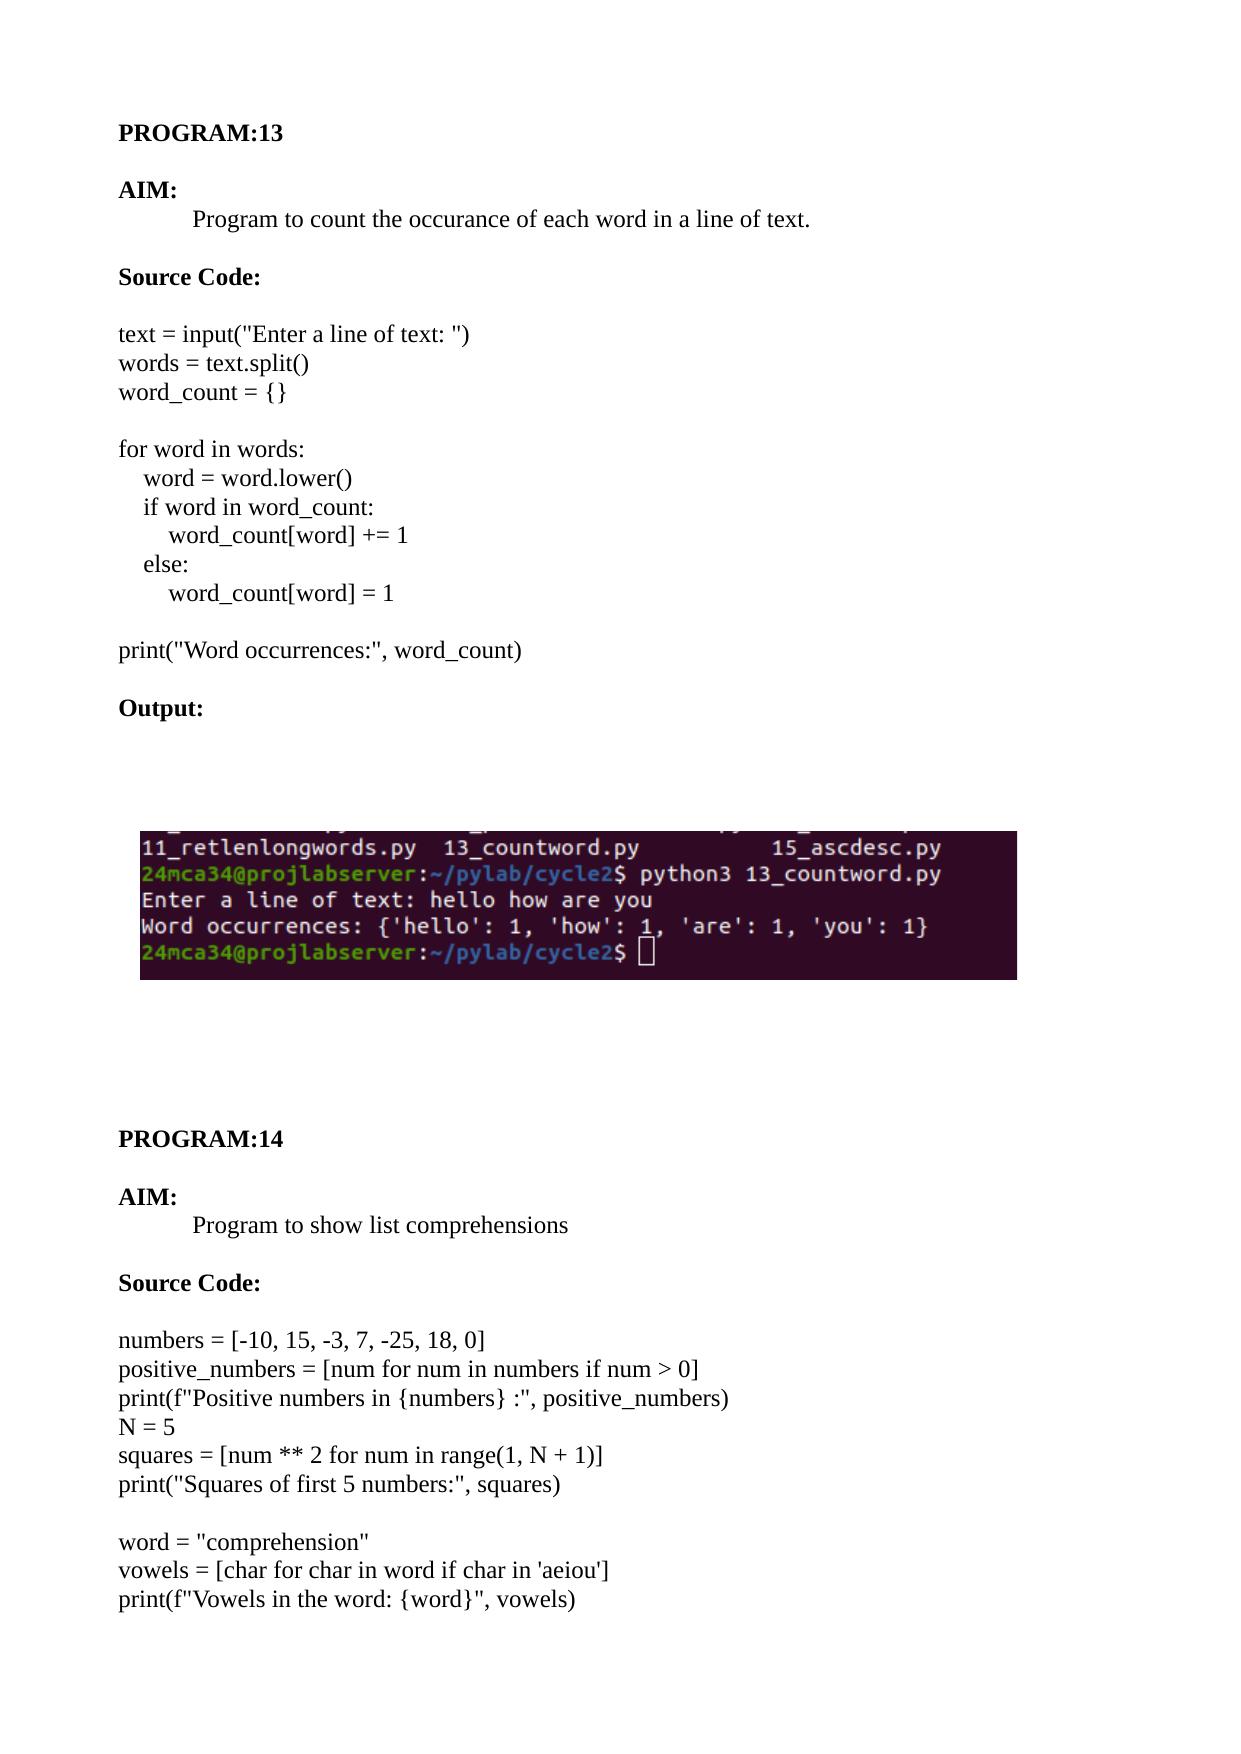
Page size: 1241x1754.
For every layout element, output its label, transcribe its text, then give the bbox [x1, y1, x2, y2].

text print("Squares of first 5 numbers:", squares) [118, 1469, 1122, 1498]
text Output: [118, 693, 1122, 722]
text AIM: [118, 1182, 1122, 1211]
text word_count = {} [118, 377, 1122, 406]
text word_count[word] = 1 [118, 578, 1122, 607]
text words = text.split() [118, 348, 1122, 377]
text vowels = [char for char in word if char in 'aeiou'] [118, 1556, 1122, 1584]
text if word in word_count: [118, 492, 1122, 521]
text Source Code: [118, 1268, 1122, 1297]
text PROGRAM:14 [118, 1124, 1122, 1153]
text numbers = [-10, 15, -3, 7, -25, 18, 0] [118, 1326, 1122, 1354]
text Source Code: [118, 262, 1122, 291]
text squares = [num ** 2 for num in range(1, N + 1)] [118, 1441, 1122, 1469]
text print("Word occurrences:", word_count) [118, 636, 1122, 664]
text word = "comprehension" [118, 1527, 1122, 1556]
text for word in words: [118, 434, 1122, 463]
text print(f"Positive numbers in {numbers} :", positive_numbers) [118, 1383, 1122, 1412]
text text = input("Enter a line of text: ") [118, 319, 1122, 348]
text Program to show list comprehensions [118, 1211, 1122, 1239]
text N = 5 [118, 1412, 1122, 1441]
text PROGRAM:13 [118, 118, 1122, 147]
text word_count[word] += 1 [118, 521, 1122, 549]
text AIM: [118, 176, 1122, 204]
text positive_numbers = [num for num in numbers if num > 0] [118, 1354, 1122, 1383]
text print(f"Vowels in the word: {word}", vowels) [118, 1584, 1122, 1613]
text word = word.lower() [118, 463, 1122, 492]
text Program to count the occurance of each word in a line of text. [118, 204, 1122, 233]
text else: [118, 549, 1122, 578]
